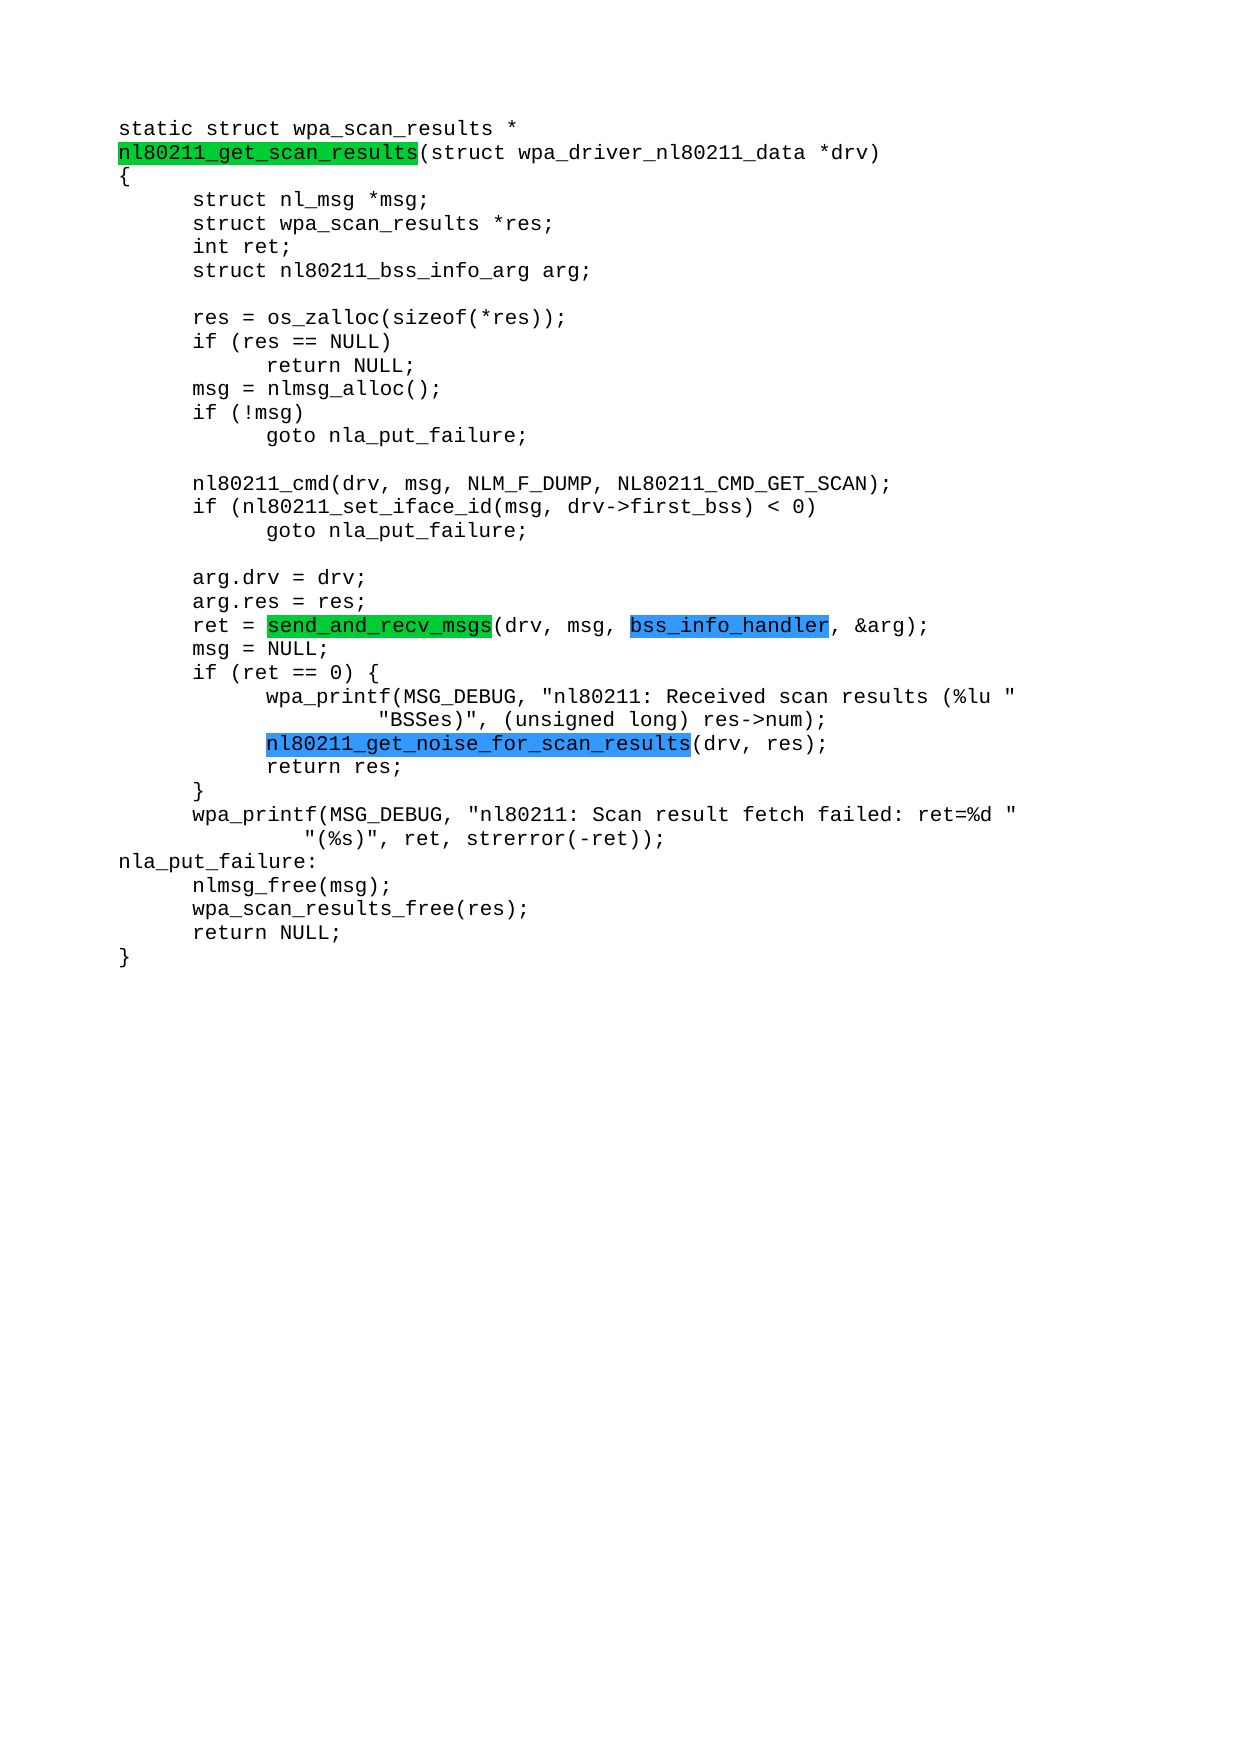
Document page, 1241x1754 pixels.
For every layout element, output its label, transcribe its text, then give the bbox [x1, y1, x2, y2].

text if (res == NULL) [118, 331, 1122, 354]
text if (nl80211_set_iface_id(msg, drv->first_bss) < 0) [118, 496, 1122, 520]
text nl80211_get_scan_results(struct wpa_driver_nl80211_data *drv) [118, 142, 1122, 165]
text wpa_scan_results_free(res); [118, 898, 1122, 922]
text struct nl_msg *msg; [118, 189, 1122, 213]
text return NULL; [118, 354, 1122, 378]
text { [118, 165, 1122, 189]
text return NULL; [118, 922, 1122, 946]
text nl80211_cmd(drv, msg, NLM_F_DUMP, NL80211_CMD_GET_SCAN); [118, 473, 1122, 496]
text res = os_zalloc(sizeof(*res)); [118, 307, 1122, 331]
text struct wpa_scan_results *res; [118, 213, 1122, 236]
text "BSSes)", (unsigned long) res->num); [118, 709, 1122, 733]
text "(%s)", ret, strerror(-ret)); [118, 827, 1122, 851]
text ret = send_and_recv_msgs(drv, msg, bss_info_handler, &arg); [118, 615, 1122, 638]
text int ret; [118, 236, 1122, 260]
text if (!msg) [118, 402, 1122, 426]
text wpa_printf(MSG_DEBUG, "nl80211: Scan result fetch failed: ret=%d " [118, 804, 1122, 827]
text msg = nlmsg_alloc(); [118, 378, 1122, 402]
text goto nla_put_failure; [118, 520, 1122, 544]
text return res; [118, 757, 1122, 780]
text arg.drv = drv; [118, 567, 1122, 591]
text static struct wpa_scan_results * [118, 118, 1122, 142]
text arg.res = res; [118, 591, 1122, 615]
text goto nla_put_failure; [118, 426, 1122, 449]
text nla_put_failure: [118, 851, 1122, 875]
text struct nl80211_bss_info_arg arg; [118, 260, 1122, 284]
text if (ret == 0) { [118, 662, 1122, 686]
text nl80211_get_noise_for_scan_results(drv, res); [118, 733, 1122, 757]
text msg = NULL; [118, 638, 1122, 662]
text } [118, 780, 1122, 804]
text nlmsg_free(msg); [118, 875, 1122, 898]
text } [118, 946, 1122, 969]
text wpa_printf(MSG_DEBUG, "nl80211: Received scan results (%lu " [118, 686, 1122, 709]
